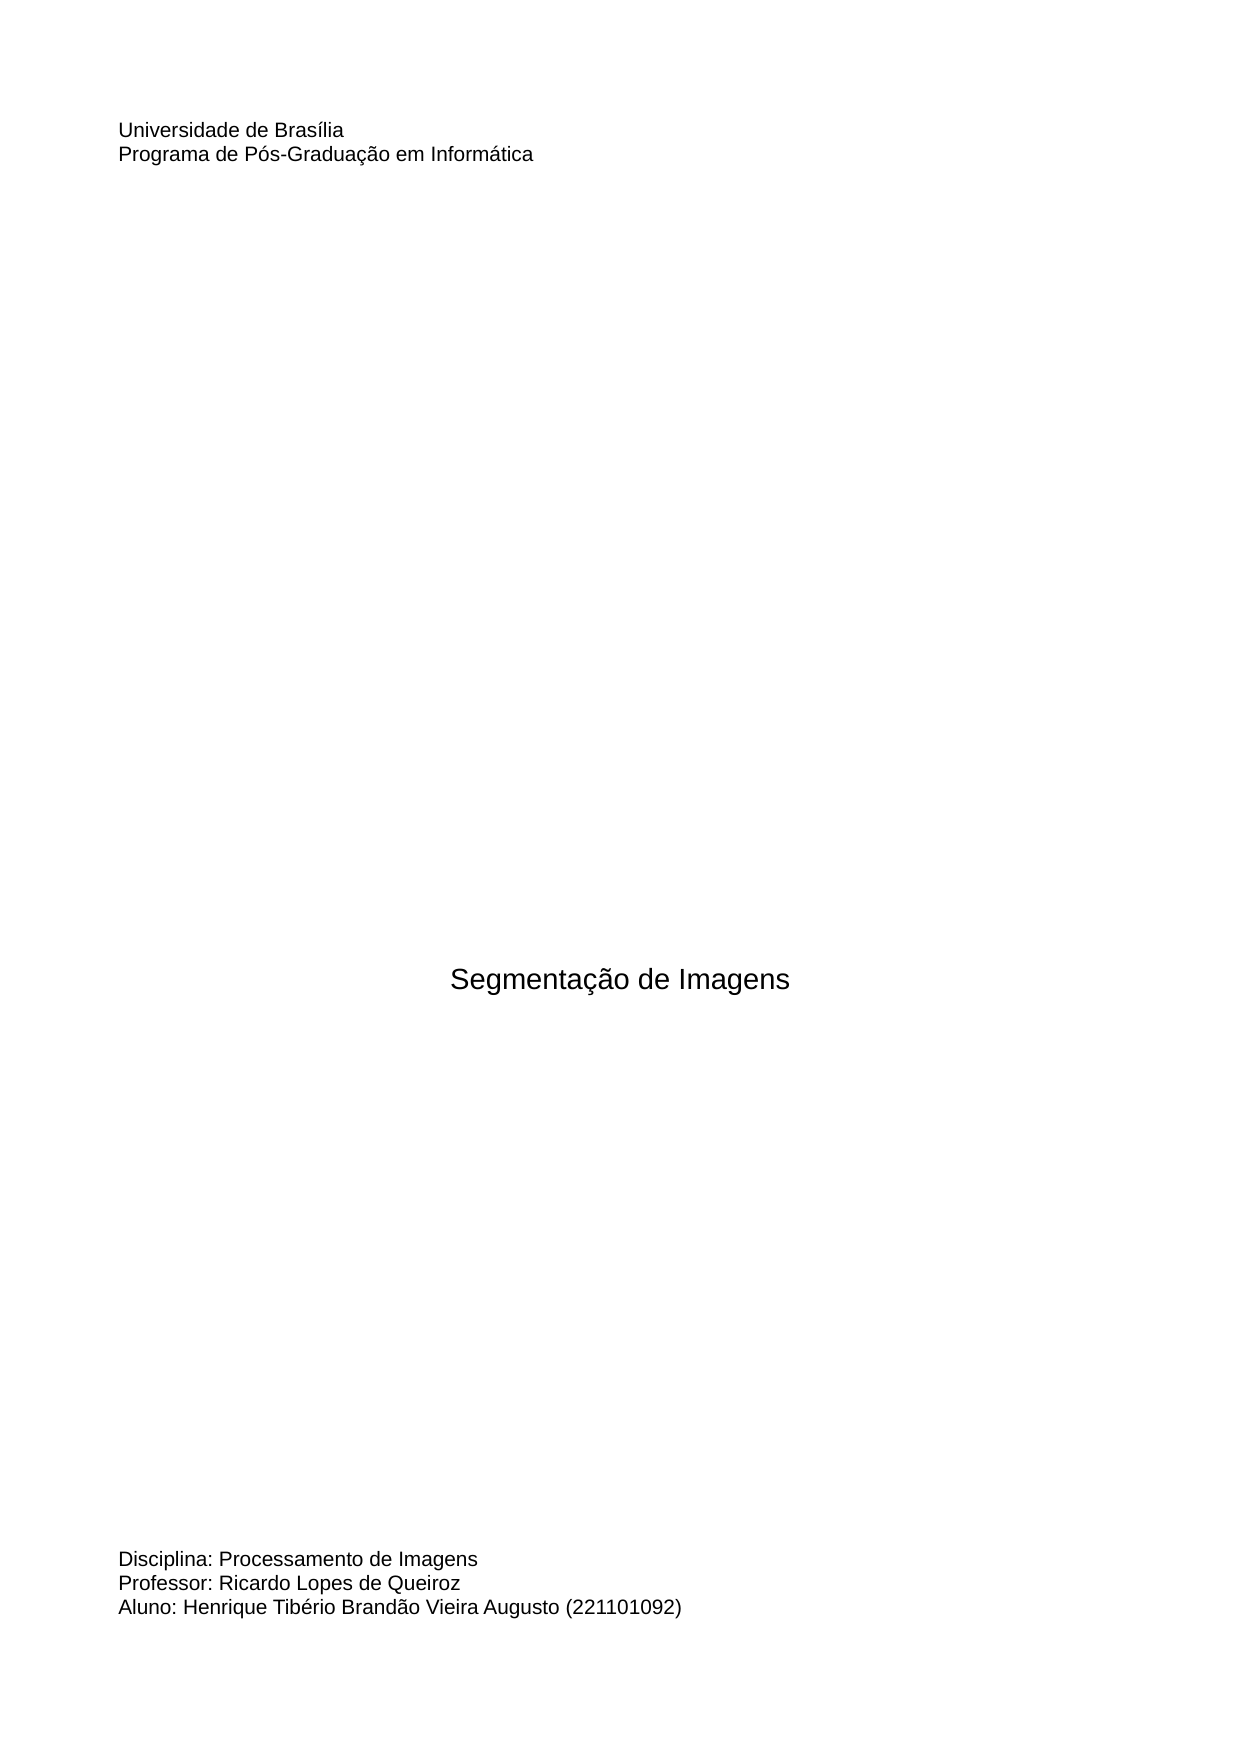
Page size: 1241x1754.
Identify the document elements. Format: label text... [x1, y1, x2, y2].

text Aluno: Henrique Tibério Brandão Vieira Augusto (221101092) [118, 1595, 1122, 1619]
text Segmentação de Imagens [118, 962, 1122, 996]
text Disciplina: Processamento de Imagens [118, 1547, 1122, 1571]
text Professor: Ricardo Lopes de Queiroz [118, 1571, 1122, 1595]
